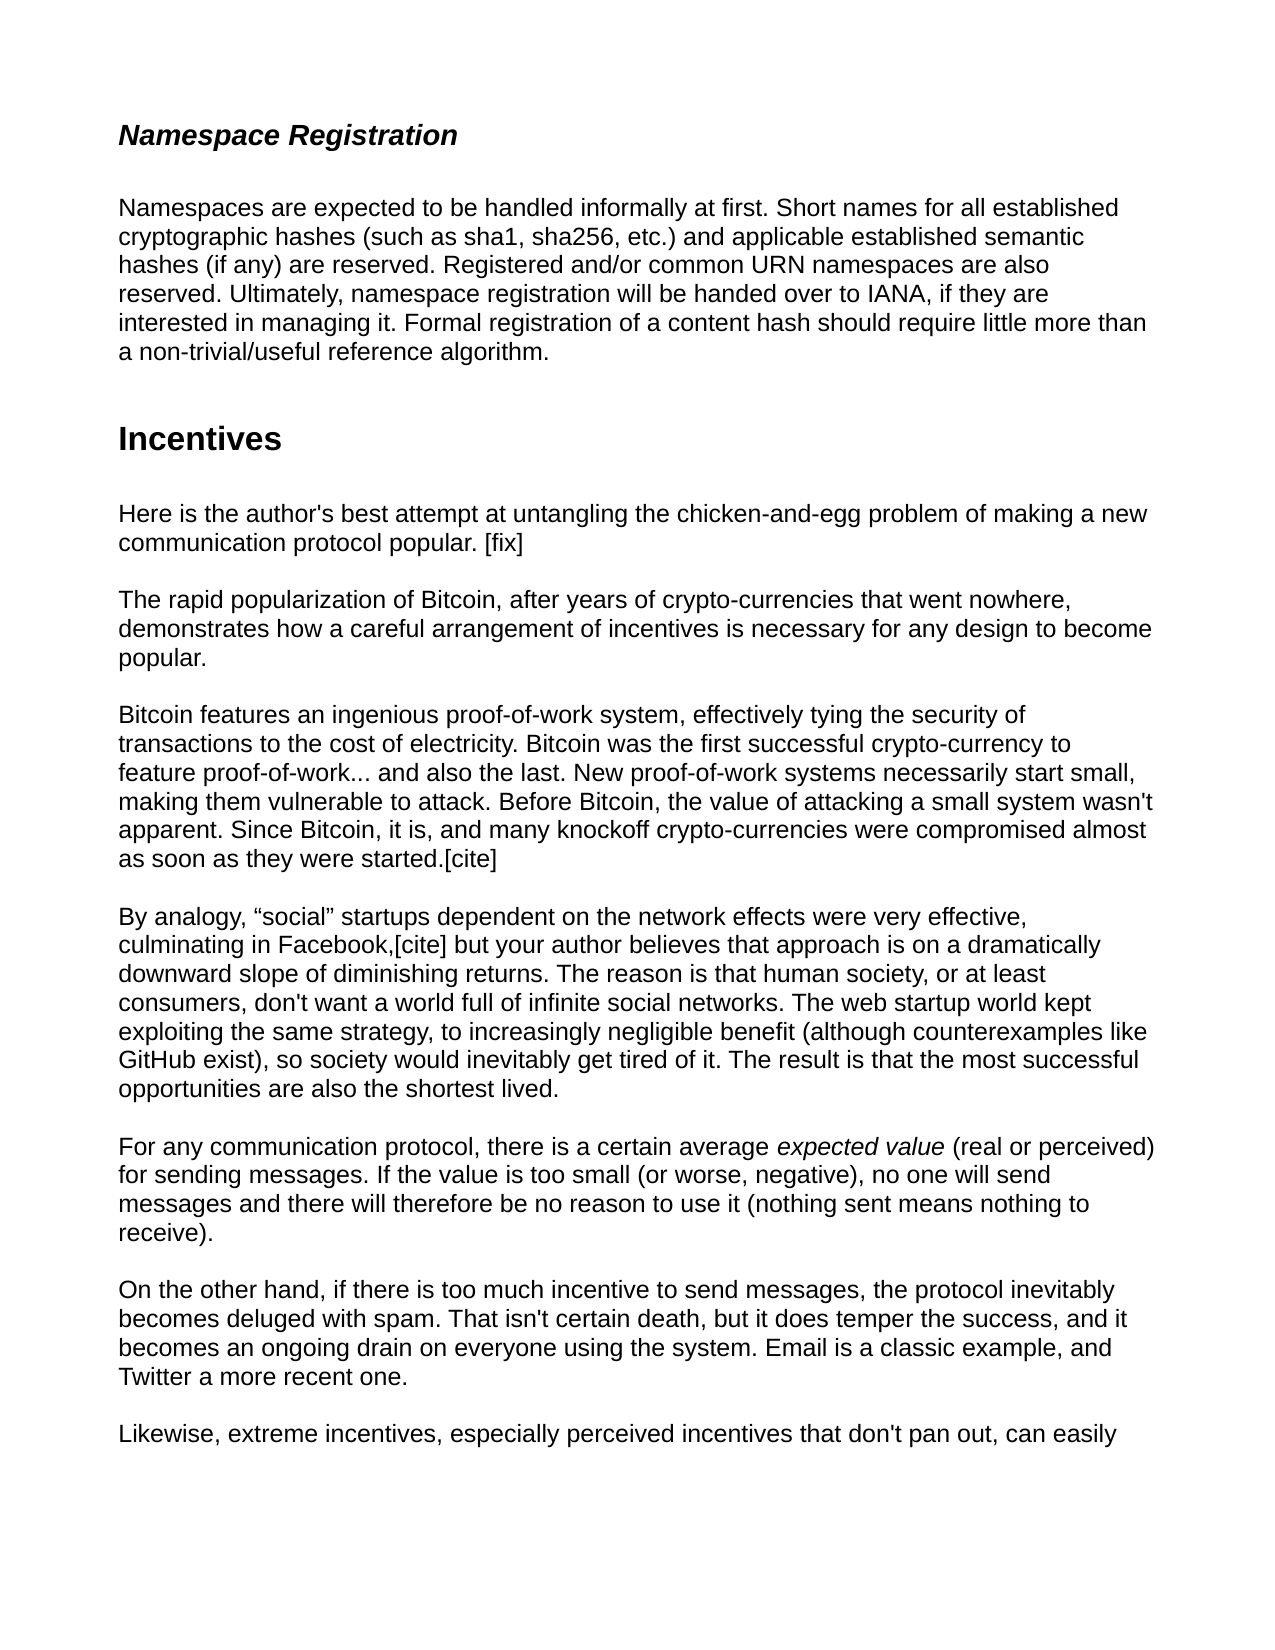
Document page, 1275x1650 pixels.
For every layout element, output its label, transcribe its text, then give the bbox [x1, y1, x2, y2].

subtitle Incentives [118, 419, 1157, 458]
text On the other hand, if there is too much incentive to send messages, the protocol inevitably becomes deluged with spam. That isn't certain death, but it does temper the success, and it becomes an ongoing drain on everyone using the system. Email is a classic example, and Twitter a more recent one. [118, 1275, 1157, 1390]
subtitle Namespace Registration [118, 118, 1157, 152]
text Bitcoin features an ingenious proof-of-work system, effectively tying the security of transactions to the cost of electricity. Bitcoin was the first successful crypto-currency to feature proof-of-work... and also the last. New proof-of-work systems necessarily start small, making them vulnerable to attack. Before Bitcoin, the value of attacking a small system wasn't apparent. Since Bitcoin, it is, and many knockoff crypto-currencies were compromised almost as soon as they were started.[cite] [118, 700, 1157, 873]
text Namespaces are expected to be handled informally at first. Short names for all established cryptographic hashes (such as sha1, sha256, etc.) and applicable established semantic hashes (if any) are reserved. Registered and/or common URN namespaces are also reserved. Ultimately, namespace registration will be handed over to IANA, if they are interested in managing it. Formal registration of a content hash should require little more than a non-trivial/useful reference algorithm. [118, 193, 1157, 365]
text The rapid popularization of Bitcoin, after years of crypto-currencies that went nowhere, demonstrates how a careful arrangement of incentives is necessary for any design to become popular. [118, 585, 1157, 672]
text Likewise, extreme incentives, especially perceived incentives that don't pan out, can easily [118, 1419, 1157, 1448]
text By analogy, “social” startups dependent on the network effects were very effective, culminating in Facebook,[cite] but your author believes that approach is on a dramatically downward slope of diminishing returns. The reason is that human society, or at least consumers, don't want a world full of infinite social networks. The web startup world kept exploiting the same strategy, to increasingly negligible benefit (although counterexamples like GitHub exist), so society would inevitably get tired of it. The result is that the most successful opportunities are also the shortest lived. [118, 902, 1157, 1103]
text Here is the author's best attempt at untangling the chicken-and-egg problem of making a new communication protocol popular. [fix] [118, 499, 1157, 557]
text For any communication protocol, there is a certain average expected value (real or perceived) for sending messages. If the value is too small (or worse, negative), no one will send messages and there will therefore be no reason to use it (nothing sent means nothing to receive). [118, 1132, 1157, 1247]
